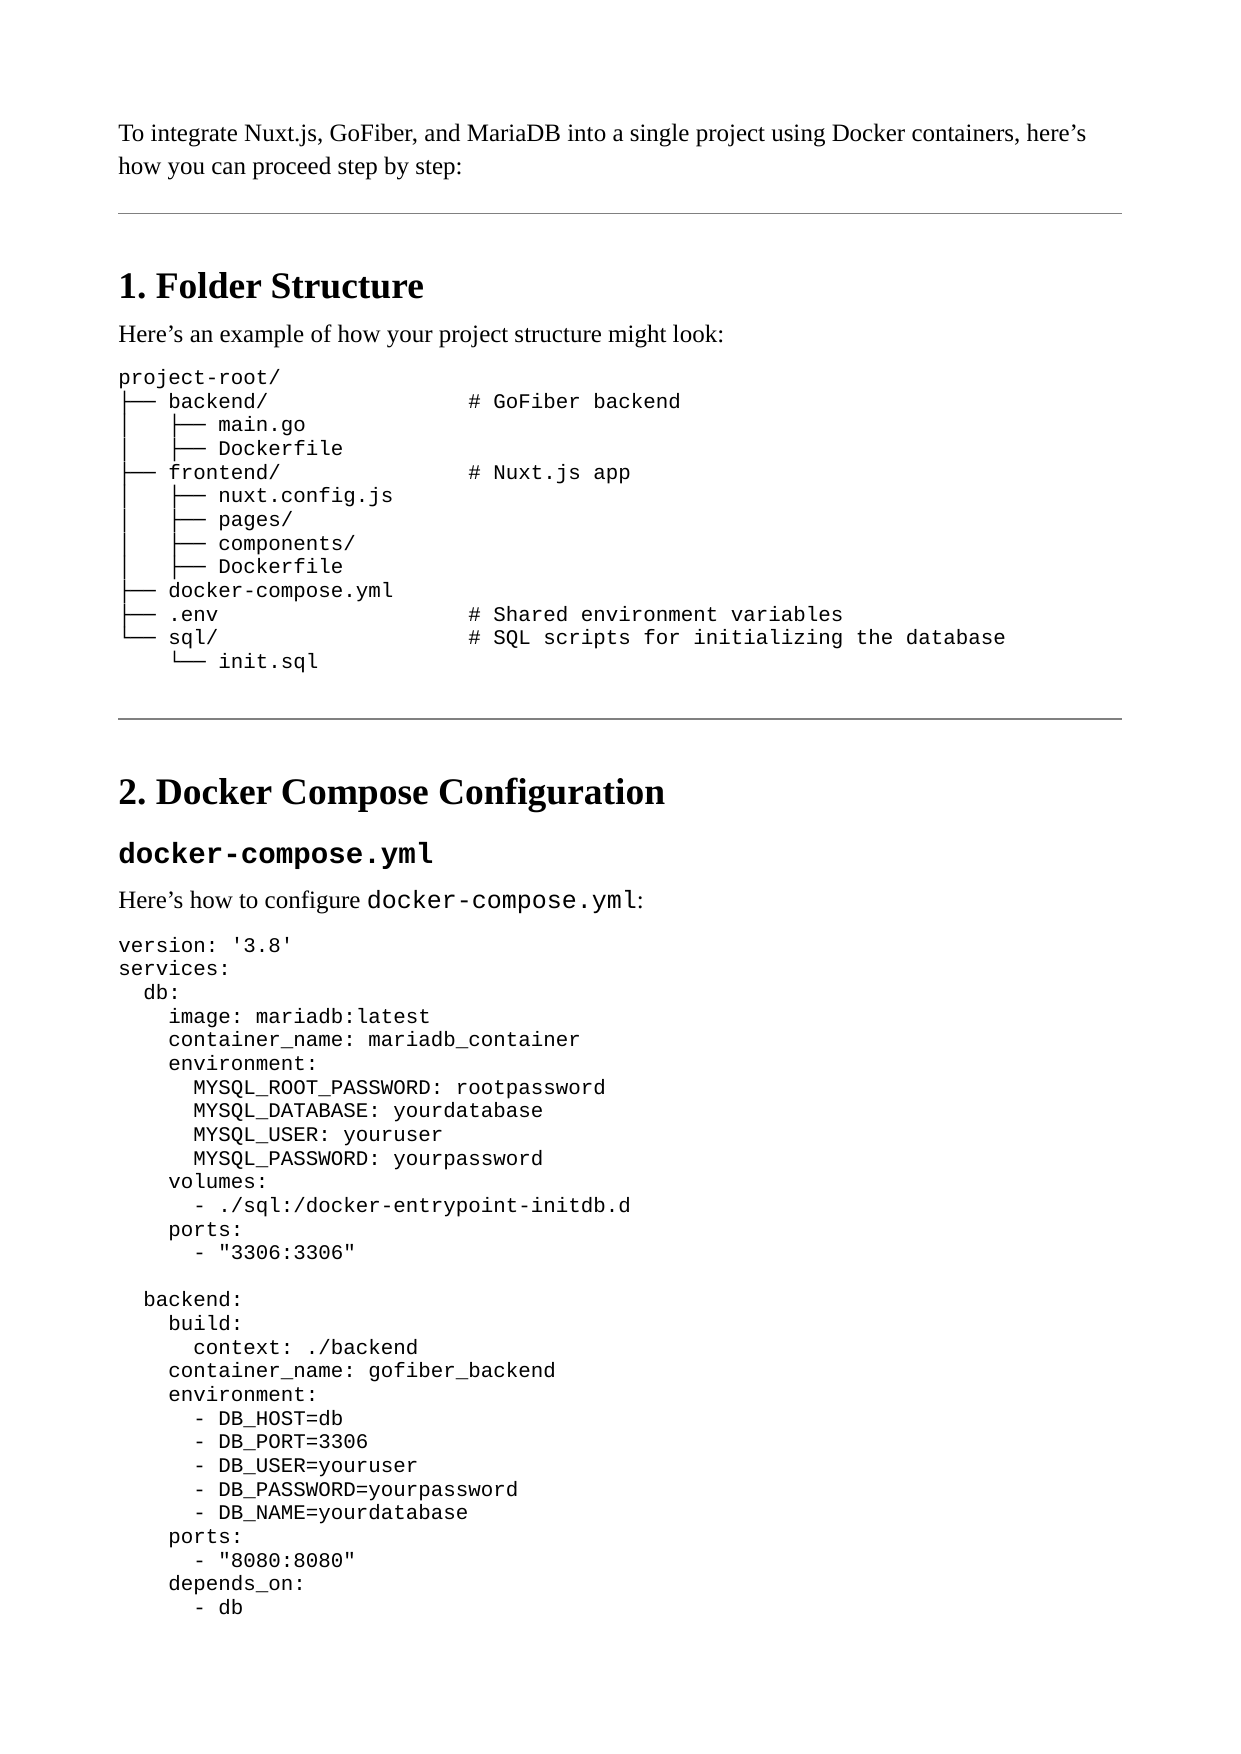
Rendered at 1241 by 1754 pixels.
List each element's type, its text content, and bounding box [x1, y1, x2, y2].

text ports: [118, 1218, 1122, 1242]
text └── init.sql [118, 651, 1122, 674]
text backend: [118, 1289, 1122, 1313]
text - db [118, 1597, 1122, 1621]
text services: [118, 958, 1122, 982]
text │ ├── components/ [125, 533, 174, 556]
text │ ├── nuxt.config.js [118, 485, 1122, 509]
text version: '3.8' [118, 935, 1122, 958]
text - "3306:3306" [118, 1242, 1122, 1266]
text ├── backend/ # GoFiber backend [125, 391, 1122, 414]
text │ ├── main.go [118, 414, 1122, 438]
text ports: [118, 1526, 1122, 1549]
subtitle 1. Folder Structure [118, 264, 1122, 307]
text - DB_PORT=3306 [118, 1431, 1122, 1455]
text │ ├── pages/ [118, 509, 1122, 533]
text MYSQL_ROOT_PASSWORD: rootpassword [118, 1077, 1122, 1100]
text ├── docker-compose.yml [125, 580, 1122, 603]
text depends_on: [118, 1573, 1122, 1597]
text environment: [118, 1384, 1122, 1408]
text - DB_PASSWORD=yourpassword [118, 1479, 1122, 1502]
text project-root/ [118, 367, 1122, 391]
text context: ./backend [118, 1337, 1122, 1360]
text │ ├── components/ [175, 533, 1122, 556]
text - DB_HOST=db [118, 1408, 1122, 1431]
text - ./sql:/docker-entrypoint-initdb.d [118, 1195, 1122, 1218]
text db: [118, 982, 1122, 1006]
subtitle docker-compose.yml [118, 839, 1122, 872]
text ├── .env # Shared environment variables [118, 603, 1122, 627]
text Here’s how to configure docker-compose.yml: [118, 885, 1122, 916]
text └── sql/ # SQL scripts for initializing the database [118, 627, 1122, 651]
subtitle 2. Docker Compose Configuration [118, 769, 1122, 812]
text - DB_NAME=yourdatabase [118, 1502, 1122, 1526]
text MYSQL_USER: youruser [118, 1124, 1122, 1148]
text │ ├── Dockerfile [118, 556, 1122, 580]
text volumes: [118, 1171, 1122, 1195]
text container_name: mariadb_container [118, 1029, 1122, 1053]
text - "8080:8080" [118, 1549, 1122, 1573]
text MYSQL_PASSWORD: yourpassword [118, 1148, 1122, 1171]
text container_name: gofiber_backend [118, 1360, 1122, 1384]
text MYSQL_DATABASE: yourdatabase [118, 1100, 1122, 1124]
text ├── frontend/ # Nuxt.js app [125, 462, 1122, 485]
text build: [118, 1313, 1122, 1337]
text │ ├── Dockerfile [118, 438, 1122, 462]
text environment: [118, 1053, 1122, 1077]
text image: mariadb:latest [118, 1006, 1122, 1029]
text - DB_USER=youruser [118, 1455, 1122, 1479]
text Here’s an example of how your project structure might look: [118, 319, 1122, 348]
text To integrate Nuxt.js, GoFiber, and MariaDB into a single project using Docker containers, here’s how you can proceed step by step: [118, 118, 1122, 180]
